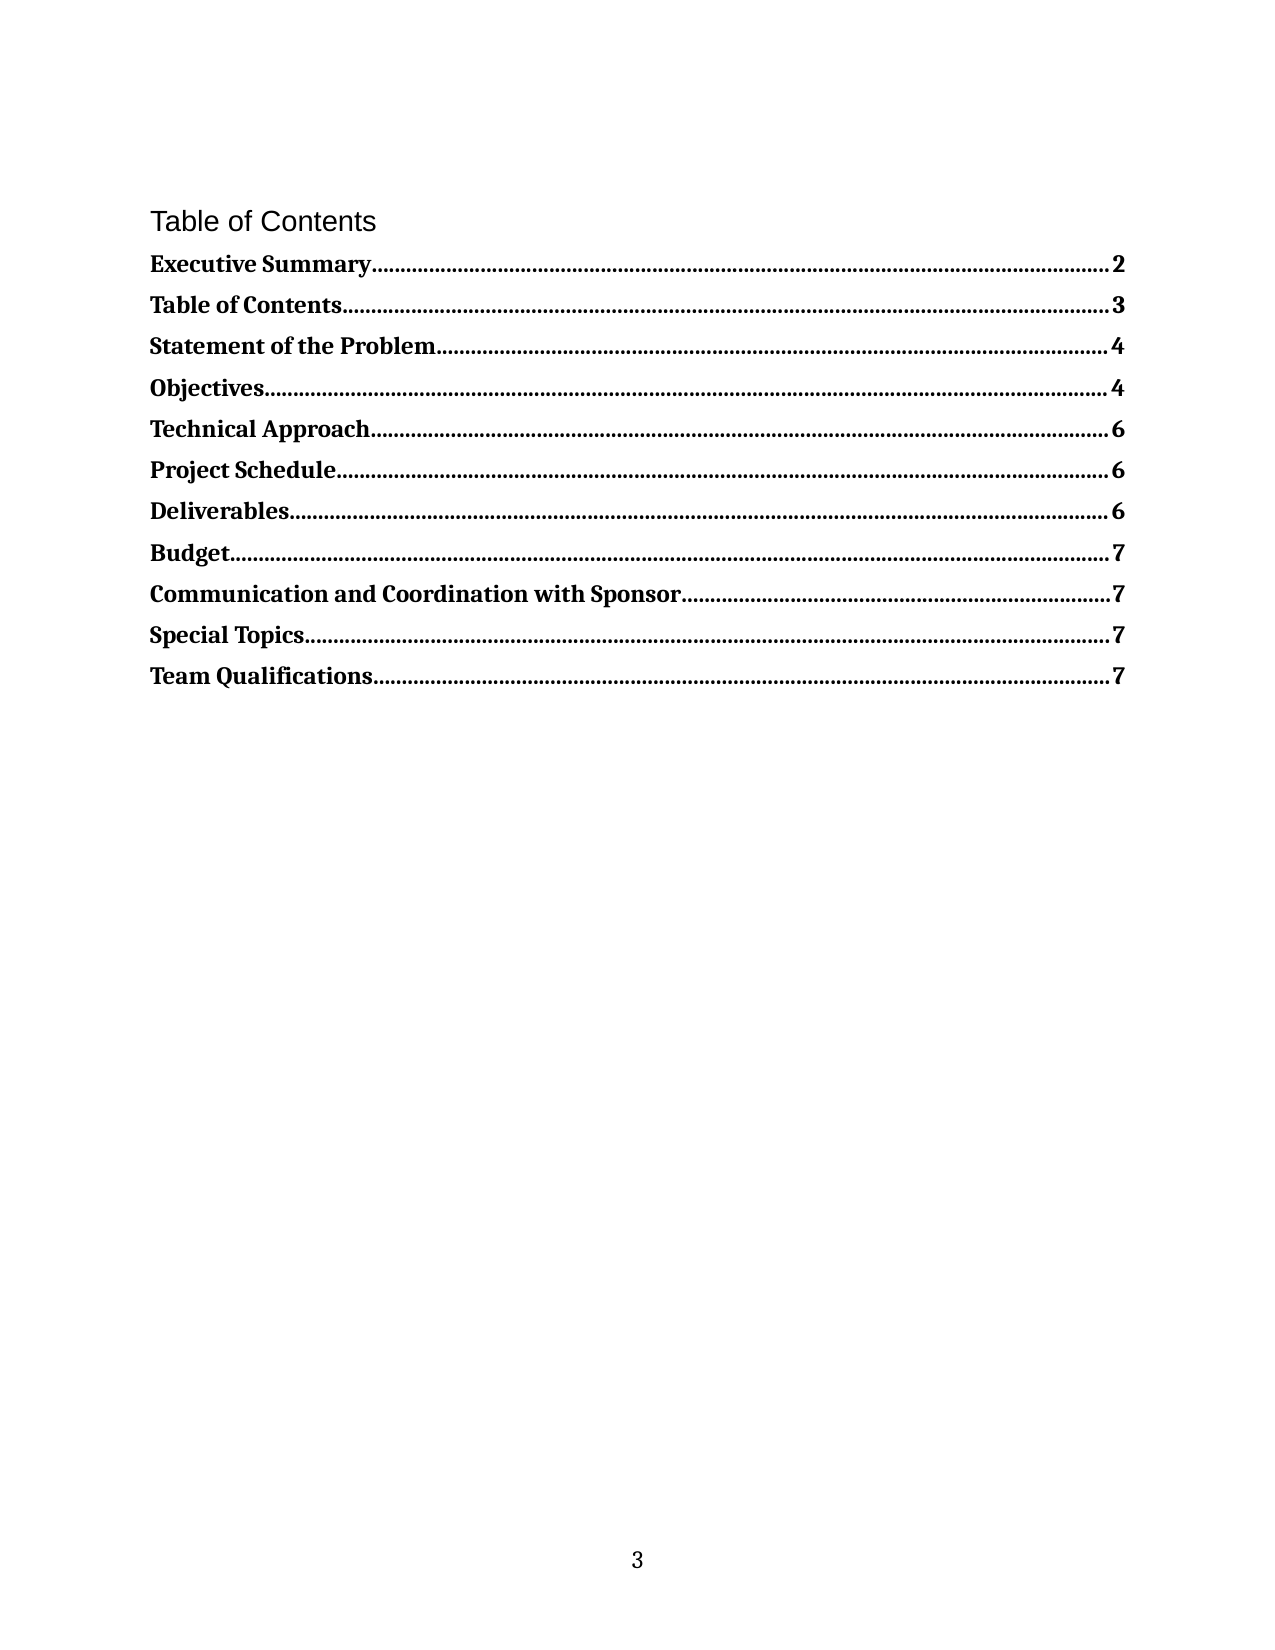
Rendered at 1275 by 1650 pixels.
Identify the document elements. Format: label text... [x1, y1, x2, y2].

text Deliverables 6 [150, 497, 1125, 526]
text Statement of the Problem 4 [150, 332, 1125, 361]
text Project Schedule 6 [150, 456, 1125, 485]
text Budget 7 [150, 538, 1125, 567]
text Table of Contents 3 [150, 291, 1125, 320]
text Technical Approach 6 [150, 415, 1125, 443]
text Executive Summary 2 [150, 250, 1125, 278]
text Special Topics 7 [150, 621, 1125, 650]
text Team Qualifications 7 [150, 662, 1125, 691]
text Objectives 4 [150, 373, 1125, 402]
subtitle Table of Contents [150, 204, 1125, 237]
text Communication and Coordination with Sponsor 7 [150, 580, 1125, 608]
